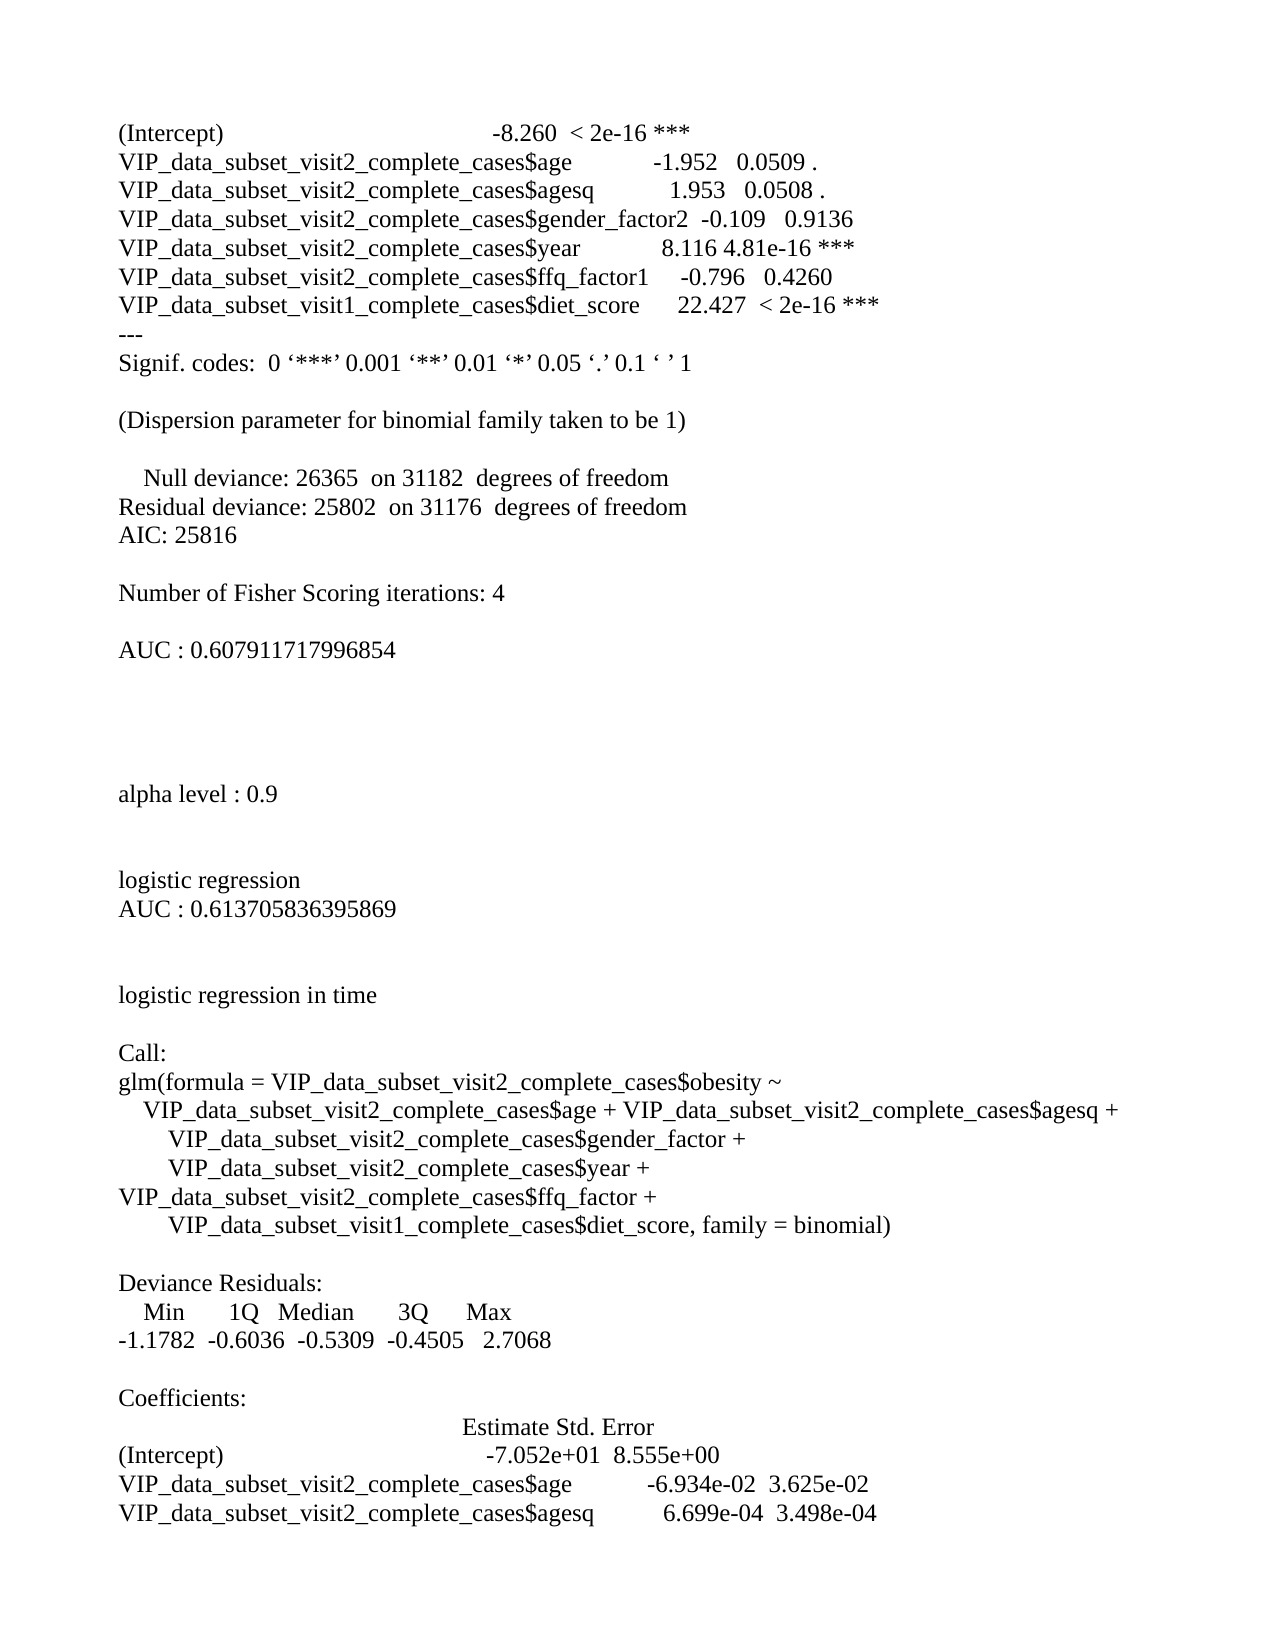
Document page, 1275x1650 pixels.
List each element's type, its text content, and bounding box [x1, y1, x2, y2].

text (Intercept) -8.260 < 2e-16 *** [118, 118, 1157, 147]
text VIP_data_subset_visit2_complete_cases$year + VIP_data_subset_visit2_complete_cases$ffq_factor + [118, 1153, 1157, 1211]
text VIP_data_subset_visit2_complete_cases$age + VIP_data_subset_visit2_complete_cases$agesq + [118, 1096, 1157, 1124]
text logistic regression [118, 866, 1157, 894]
text Coefficients: [118, 1383, 1157, 1412]
text Min 1Q Median 3Q Max [118, 1297, 1157, 1326]
text Signif. codes: 0 ‘***’ 0.001 ‘**’ 0.01 ‘*’ 0.05 ‘.’ 0.1 ‘ ’ 1 [118, 348, 1157, 377]
text Call: [118, 1038, 1157, 1067]
text -1.1782 -0.6036 -0.5309 -0.4505 2.7068 [118, 1326, 1157, 1354]
text Number of Fisher Scoring iterations: 4 [118, 578, 1157, 607]
text VIP_data_subset_visit2_complete_cases$age -6.934e-02 3.625e-02 [118, 1469, 1157, 1498]
text VIP_data_subset_visit2_complete_cases$ffq_factor1 -0.796 0.4260 [118, 262, 1157, 291]
text (Intercept) -7.052e+01 8.555e+00 [118, 1441, 1157, 1469]
text VIP_data_subset_visit2_complete_cases$gender_factor + [118, 1124, 1157, 1153]
text VIP_data_subset_visit2_complete_cases$agesq 1.953 0.0508 . [118, 176, 1157, 204]
text VIP_data_subset_visit2_complete_cases$agesq 6.699e-04 3.498e-04 [118, 1498, 1157, 1527]
text AUC : 0.613705836395869 [118, 894, 1157, 923]
text --- [118, 319, 1157, 348]
text AIC: 25816 [118, 521, 1157, 549]
text VIP_data_subset_visit2_complete_cases$year 8.116 4.81e-16 *** [118, 233, 1157, 262]
text Null deviance: 26365 on 31182 degrees of freedom [118, 463, 1157, 492]
text VIP_data_subset_visit1_complete_cases$diet_score 22.427 < 2e-16 *** [118, 291, 1157, 319]
text logistic regression in time [118, 981, 1157, 1009]
text VIP_data_subset_visit1_complete_cases$diet_score, family = binomial) [118, 1211, 1157, 1239]
text glm(formula = VIP_data_subset_visit2_complete_cases$obesity ~ [118, 1067, 1157, 1096]
text (Dispersion parameter for binomial family taken to be 1) [118, 406, 1157, 434]
text VIP_data_subset_visit2_complete_cases$age -1.952 0.0509 . [118, 147, 1157, 176]
text alpha level : 0.9 [118, 779, 1157, 808]
text Estimate Std. Error [118, 1412, 1157, 1441]
text Deviance Residuals: [118, 1268, 1157, 1297]
text AUC : 0.607911717996854 [118, 636, 1157, 664]
text VIP_data_subset_visit2_complete_cases$gender_factor2 -0.109 0.9136 [118, 204, 1157, 233]
text Residual deviance: 25802 on 31176 degrees of freedom [118, 492, 1157, 521]
